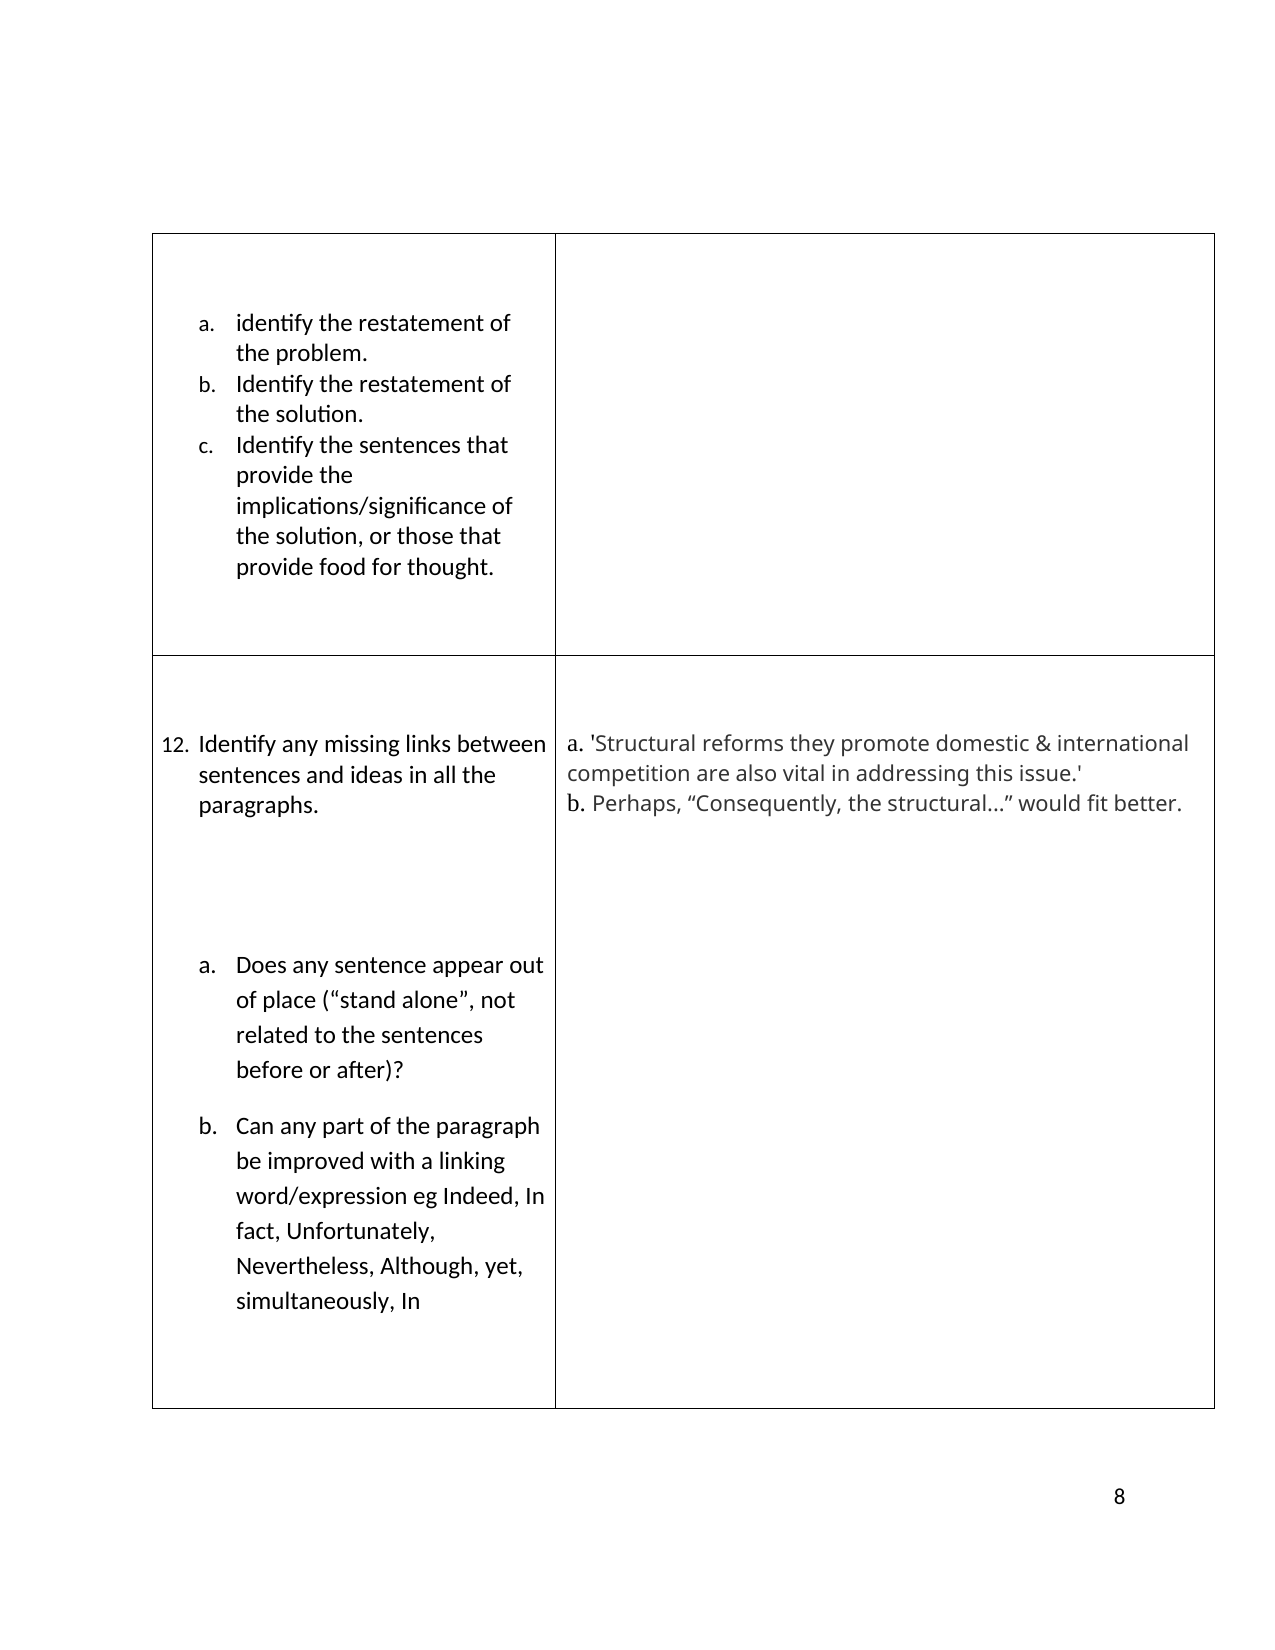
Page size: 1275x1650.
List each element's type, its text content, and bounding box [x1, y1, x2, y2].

table_cell In the conclusion (last paragraph of the essay): identify the restatement of the problem. Identify the restatement of the solution. Identify the sentences that provide the implications/significance of the solution, or those that provide food for thought. [153, 234, 555, 654]
table_cell Identify any missing links between sentences and ideas in all the paragraphs. Does any sentence appear out of place (“stand alone”, not related to the sentences before or after)? Can any part of the paragraph be improved with a linking word/expression eg Indeed, In fact, Unfortunately, Nevertheless, Although, yet, simultaneously, In [153, 656, 555, 1408]
table_cell [556, 234, 1214, 654]
table_cell a. 'Structural reforms they promote domestic & international competition are also vital in addressing this issue.' b. Perhaps, “Consequently, the structural...” would fit better. [556, 656, 1214, 1408]
